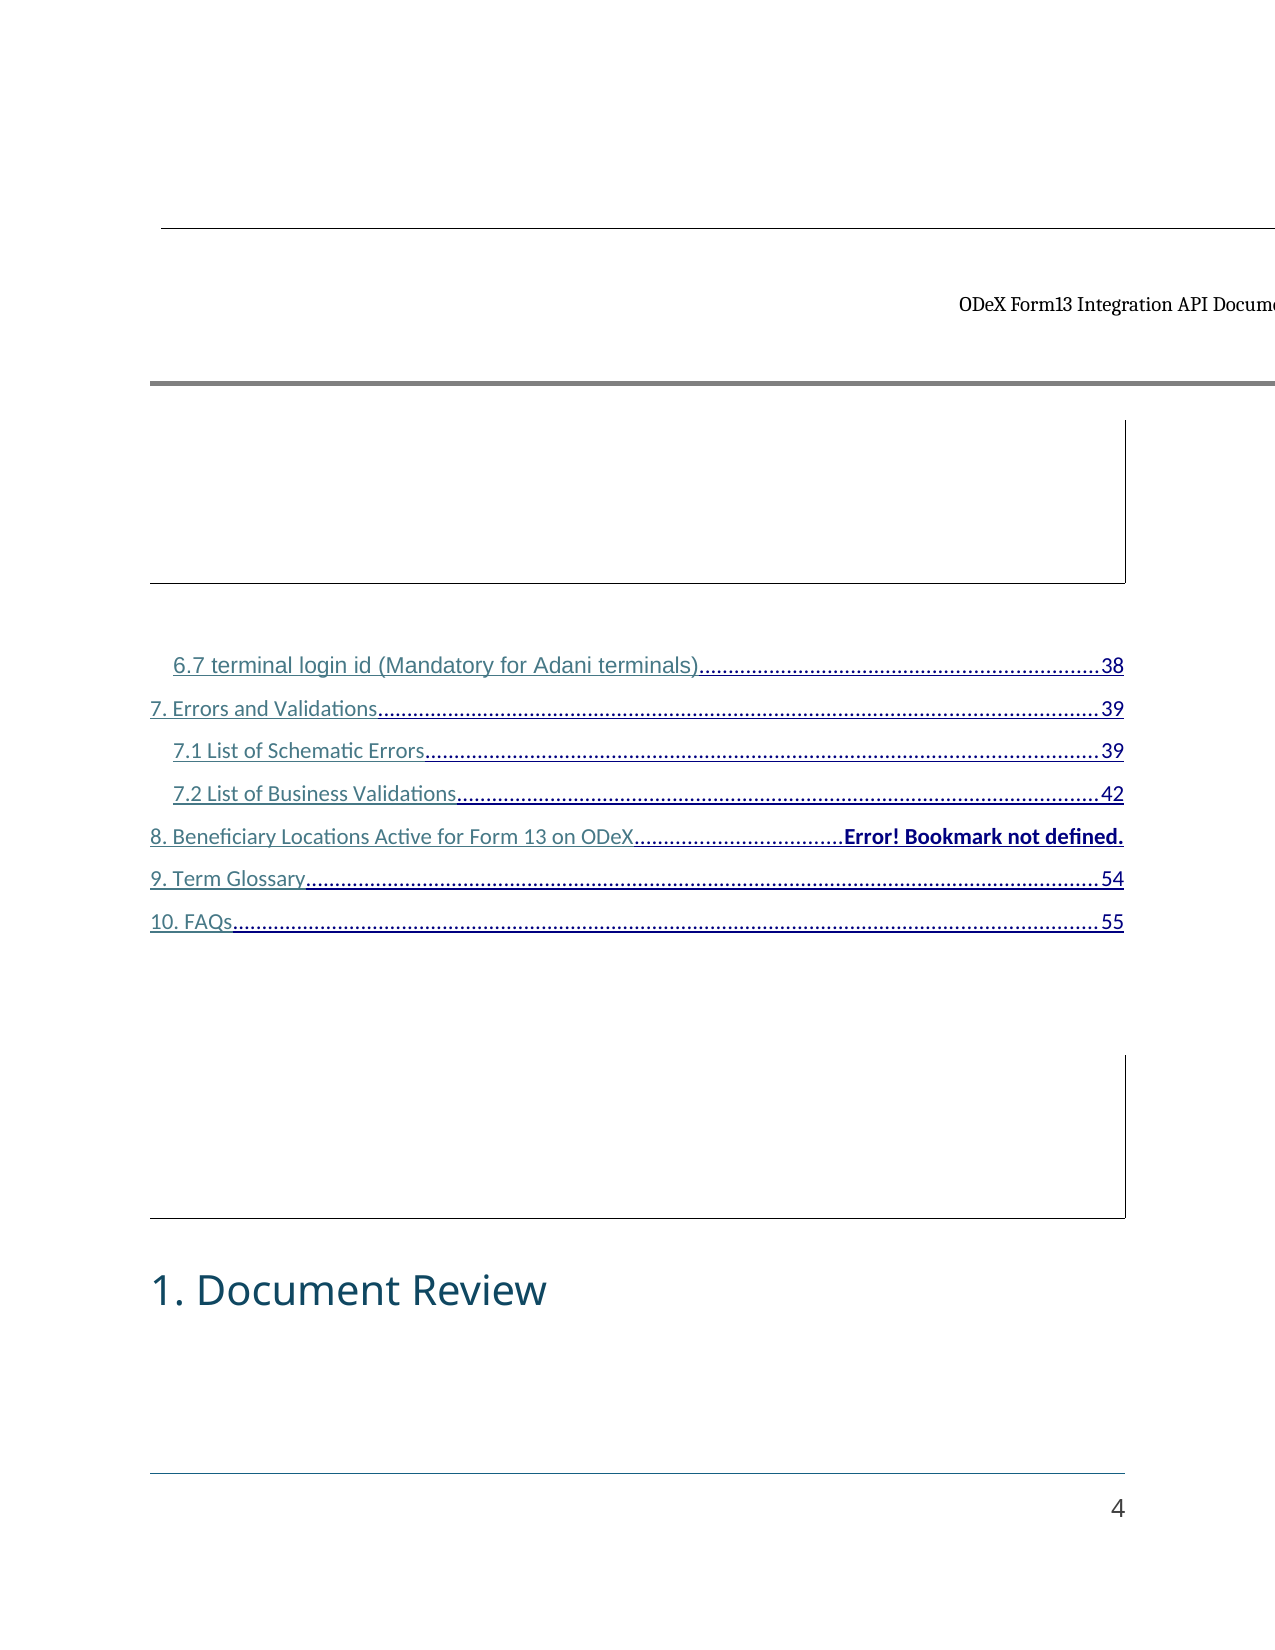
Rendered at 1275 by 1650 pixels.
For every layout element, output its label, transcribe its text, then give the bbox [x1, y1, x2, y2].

text 6.7 terminal login id (Mandatory for Adani terminals) 38 [173, 651, 1125, 679]
text 7. Errors and Validations 39 [150, 694, 1125, 722]
text 10. FAQs 55 [150, 907, 1125, 935]
text 8. Beneficiary Locations Active for Form 13 on ODeX Error! Bookmark not defined. [150, 822, 1125, 850]
text 7.2 List of Business Validations 42 [173, 779, 1125, 807]
text 7.1 List of Schematic Errors 39 [173, 737, 1125, 764]
text 9. Term Glossary 54 [150, 864, 1125, 892]
subtitle 1. Document Review [150, 1261, 1125, 1317]
